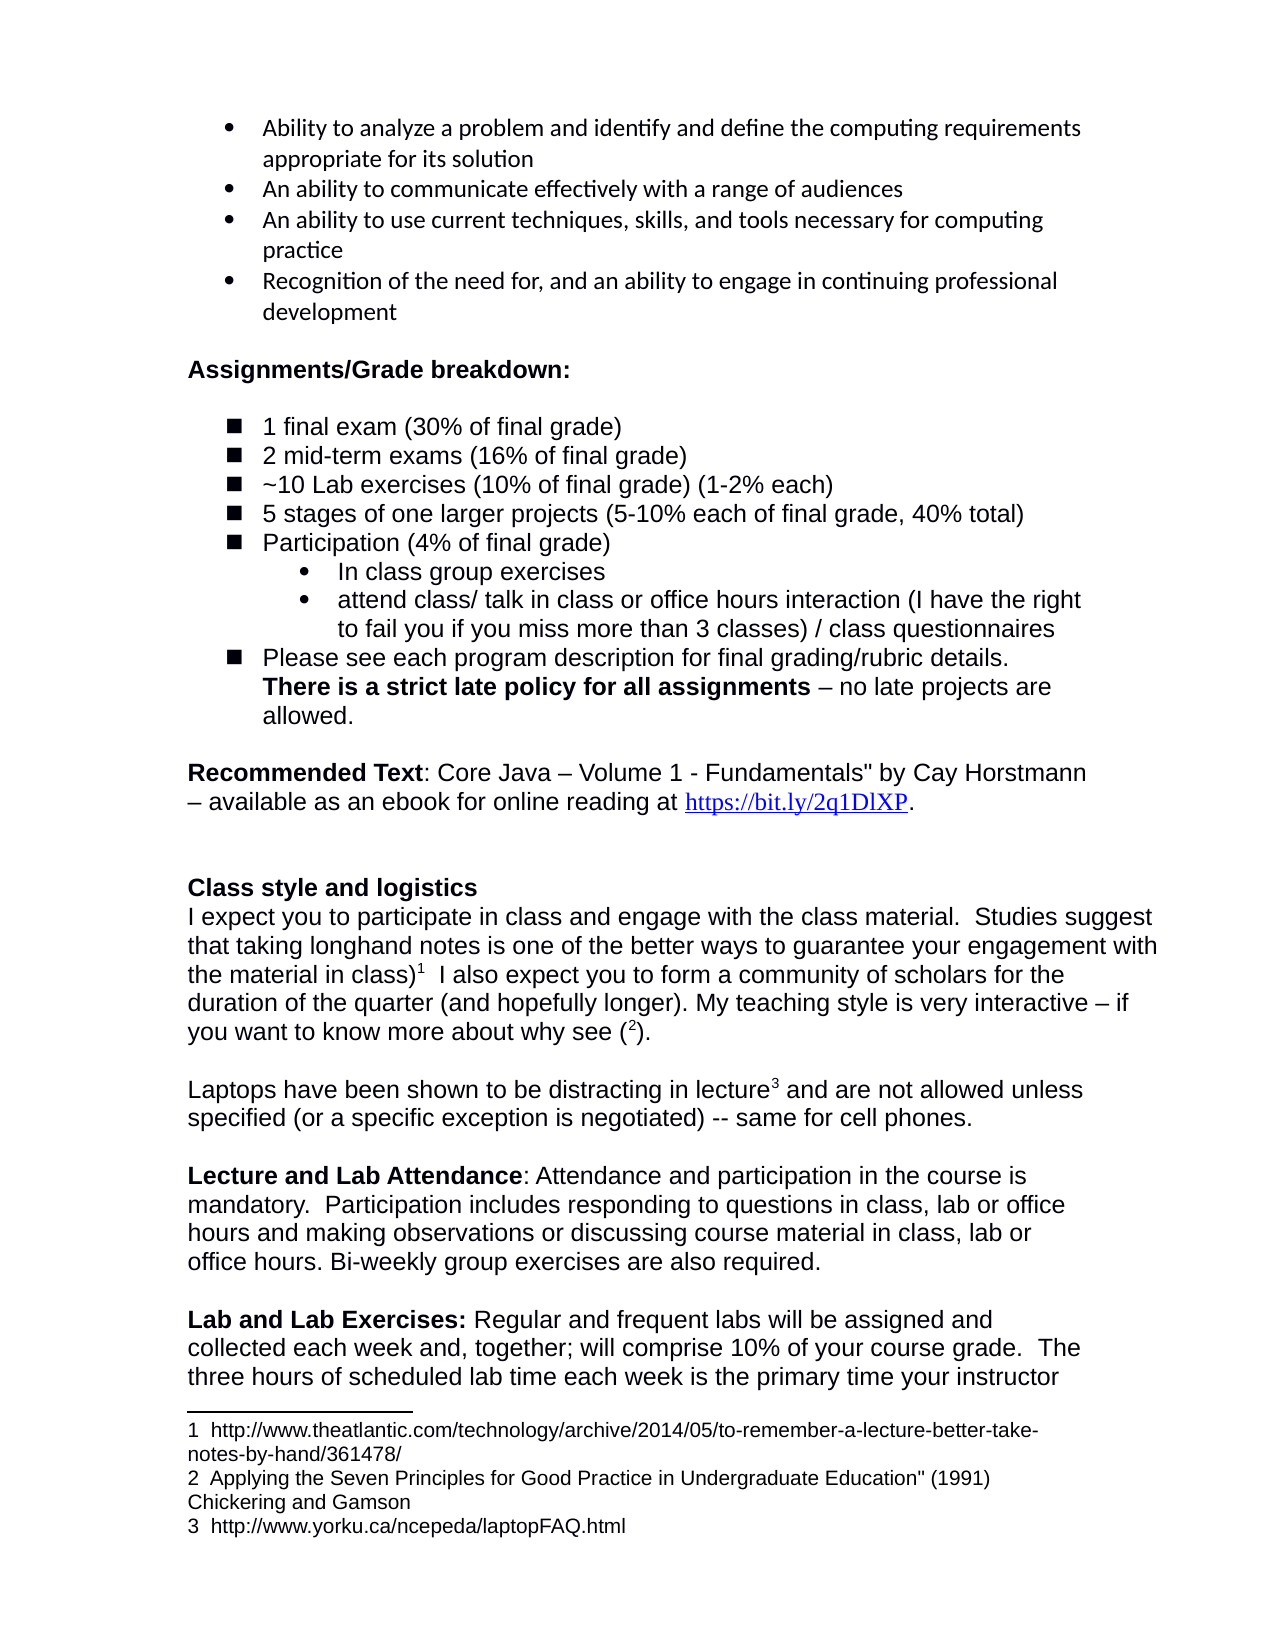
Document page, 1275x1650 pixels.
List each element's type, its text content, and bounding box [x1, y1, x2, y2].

list Ability to analyze a problem and identify and define the computing requirements appropriate for its solution [225, 112, 1087, 173]
list Recognition of the need for, and an ability to engage in continuing professional development [225, 265, 1087, 326]
text Applying the Seven Principles for Good Practice in Undergraduate Education" (1991) Chickering and Gamson [187, 1466, 1087, 1513]
text http://www.theatlantic.com/technology/archive/2014/05/to-remember-a-lecture-better-take-notes-by-hand/361478/ [187, 1418, 1087, 1466]
list An ability to communicate effectively with a range of audiences [225, 173, 1087, 204]
list In class group exercises [300, 557, 1087, 586]
list Please see each program description for final grading/rubric details. There is a strict late policy for all assignments – no late projects are allowed. [225, 643, 1087, 729]
text I expect you to participate in class and engage with the class material. Studies suggest that taking longhand notes is one of the better ways to guarantee your engagement with the material in class) I also expect you to form a community of scholars for the duration of the quarter (and hopefully longer). My teaching style is very interactive – if you want to know more about why see (). [187, 902, 1162, 1046]
text Assignments/Grade breakdown: [187, 355, 1162, 384]
text Class style and logistics [187, 873, 1162, 902]
list 2 mid-term exams (16% of final grade) [225, 441, 1087, 470]
text Laptops have been shown to be distracting in lecture and are not allowed unless specified (or a specific exception is negotiated) -- same for cell phones. [187, 1074, 1162, 1132]
text http://www.yorku.ca/ncepeda/laptopFAQ.html [187, 1513, 1087, 1537]
list An ability to use current techniques, skills, and tools necessary for computing practice [225, 204, 1087, 265]
text Lecture and Lab Attendance: Attendance and participation in the course is mandatory. Participation includes responding to questions in class, lab or office hours and making observations or discussing course material in class, lab or office hours. Bi-weekly group exercises are also required. [187, 1161, 1087, 1276]
list ~10 Lab exercises (10% of final grade) (1-2% each) [225, 470, 1087, 499]
text Lab and Lab Exercises: Regular and frequent labs will be assigned and collected each week and, together; will comprise 10% of your course grade. The three hours of scheduled lab time each week is the primary time your instructor [187, 1304, 1087, 1391]
list Participation (4% of final grade) [225, 528, 1087, 557]
list 5 stages of one larger projects (5-10% each of final grade, 40% total) [225, 499, 1087, 528]
text Recommended Text: Core Java – Volume 1 - Fundamentals" by Cay Horstmann – available as an ebook for online reading at https://bit.ly/2q1DlXP. [187, 758, 1087, 816]
list attend class/ talk in class or office hours interaction (I have the right to fail you if you miss more than 3 classes) / class questionnaires [300, 586, 1087, 643]
list 1 final exam (30% of final grade) [225, 412, 1087, 441]
